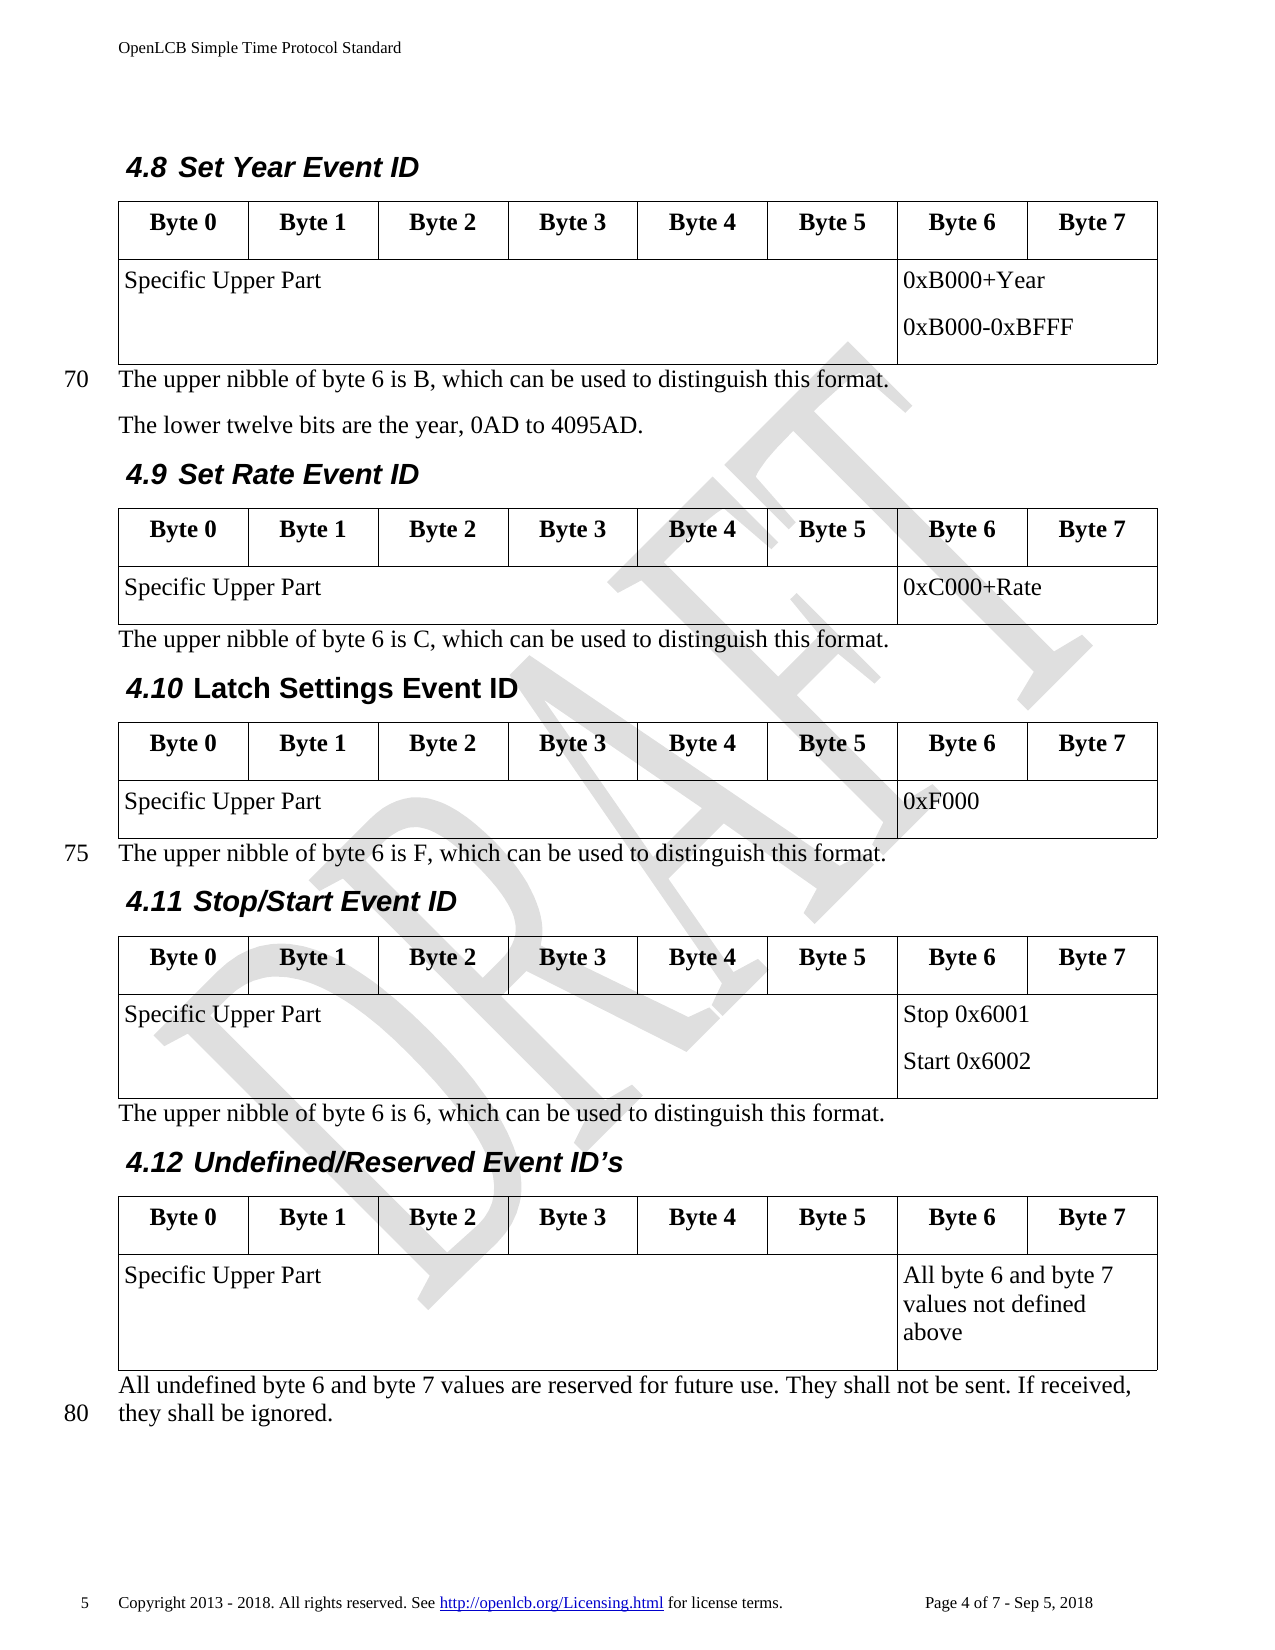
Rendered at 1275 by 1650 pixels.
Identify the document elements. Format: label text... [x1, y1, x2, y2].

table_header Byte 1 [249, 509, 378, 566]
subtitle Stop/Start Event ID [673, 884, 816, 918]
table_header [898, 537, 927, 566]
text The upper nibble of byte 6 is 6, which can be used to distinguish this format. [295, 1099, 470, 1127]
table_header Byte 4 [638, 1197, 767, 1254]
text The upper nibble of byte 6 is C, which can be used to distinguish this format. [830, 625, 1014, 653]
text The upper nibble of byte 6 is 6, which can be used to distinguish this format. [118, 1099, 280, 1127]
table_cell [601, 781, 701, 838]
table_cell Specific Upper Part [119, 1255, 897, 1369]
table_cell 0xC000+Rate [971, 567, 1157, 624]
table_header Byte 3 [541, 937, 637, 991]
table_cell [717, 781, 882, 838]
table_header Byte 7 [1028, 1197, 1157, 1254]
table_cell [670, 567, 897, 624]
subtitle Set Year Event ID [118, 150, 1157, 183]
table_header Byte 2 [443, 937, 508, 977]
table_header Byte 6 [913, 509, 1027, 566]
table_cell Stop 0x6001 Start 0x6002 [898, 995, 1157, 1098]
table_header Byte 1 [249, 202, 378, 259]
table_header Byte 5 [826, 723, 897, 780]
table_header Byte 7 [1028, 937, 1157, 994]
table_cell 0xB000+Year 0xB000-0xBFFF [898, 260, 1157, 364]
text The upper nibble of byte 6 is F, which can be used to distinguish this format. [366, 839, 477, 867]
subtitle [555, 671, 764, 704]
table_header Byte 0 [119, 509, 248, 566]
table_header Byte 4 [638, 937, 721, 994]
table_header Byte 4 [710, 937, 767, 971]
text The upper nibble of byte 6 is F, which can be used to distinguish this format. [118, 839, 348, 867]
table_header Byte 7 [1028, 509, 1157, 566]
table_header [249, 977, 332, 994]
table_header Byte 4 [746, 973, 767, 994]
subtitle Undefined/Reserved Event ID’s [341, 1145, 493, 1178]
subtitle Undefined/Reserved Event ID’s [118, 1145, 331, 1178]
subtitle [861, 457, 1157, 490]
table_cell Specific Upper Part [502, 995, 897, 1098]
subtitle [1036, 671, 1157, 704]
table_header Byte 1 [249, 723, 378, 780]
table_header Byte 6 [898, 1197, 1027, 1254]
subtitle Stop/Start Event ID [390, 884, 513, 918]
text The upper nibble of byte 6 is B, which can be used to distinguish this format. [118, 365, 823, 393]
table_header Byte 1 [249, 937, 378, 984]
table_header Byte 0 [119, 1197, 248, 1254]
subtitle Stop/Start Event ID [118, 884, 381, 918]
text The upper nibble of byte 6 is F, which can be used to distinguish this format. [494, 839, 641, 867]
subtitle Stop/Start Event ID [529, 884, 676, 918]
table_header Byte 3 [509, 1197, 637, 1254]
table_cell Specific Upper Part [119, 995, 251, 1098]
table_header Byte 4 [746, 509, 767, 530]
table_header Byte 5 [768, 509, 897, 566]
subtitle Latch Settings Event ID [118, 671, 528, 704]
table_cell Specific Upper Part [392, 995, 561, 1098]
table_header Byte 2 [379, 202, 508, 259]
subtitle [798, 671, 1033, 704]
table_header Byte 0 [119, 202, 248, 259]
table_header Byte 5 [768, 202, 897, 259]
text The upper nibble of byte 6 is 6, which can be used to distinguish this format. [613, 1099, 1157, 1127]
table_header Byte 2 [379, 509, 508, 566]
table_cell 0xC000+Rate [898, 567, 985, 624]
table_header Byte 6 [898, 202, 1027, 259]
table_header Byte 2 [379, 723, 508, 780]
table_header Byte 4 [638, 202, 767, 259]
table_header Byte 0 [119, 937, 248, 994]
table_header Byte 4 [638, 509, 679, 550]
text The upper nibble of byte 6 is F, which can be used to distinguish this format. [682, 839, 784, 867]
table_header Byte 4 [665, 509, 767, 566]
table_cell 0xF000 [898, 781, 1157, 838]
table_header Byte 3 [509, 509, 637, 566]
table_header Byte 3 [509, 723, 581, 780]
table_header Byte 2 [393, 1197, 493, 1251]
table_header Byte 5 [768, 1197, 897, 1254]
text The upper nibble of byte 6 is B, which can be used to distinguish this format. [873, 365, 1157, 393]
table_cell Specific Upper Part [119, 567, 684, 624]
table_header Byte 5 [768, 723, 840, 780]
table_header Byte 4 [638, 723, 767, 780]
table_header Byte 5 [768, 937, 897, 994]
table_header Byte 1 [249, 1197, 378, 1254]
text The upper nibble of byte 6 is F, which can be used to distinguish this format. [802, 839, 1157, 867]
table_cell [711, 825, 743, 838]
table_header Byte 7 [1028, 202, 1157, 259]
table_header Byte 0 [119, 723, 248, 780]
table_header Byte 3 [509, 202, 637, 259]
table_header Byte 6 [898, 937, 1027, 994]
table_header [509, 972, 569, 994]
text The upper nibble of byte 6 is C, which can be used to distinguish this format. [728, 625, 818, 653]
text The lower twelve bits are the year, 0AD to 4095AD. [118, 410, 778, 439]
text The upper nibble of byte 6 is C, which can be used to distinguish this format. [1029, 625, 1157, 653]
text [815, 410, 1157, 439]
table_header [379, 1226, 407, 1254]
table_header Byte 2 [379, 937, 457, 994]
table_header Byte 7 [1028, 723, 1157, 780]
table_cell Specific Upper Part [119, 260, 897, 364]
text The upper nibble of byte 6 is C, which can be used to distinguish this format. [118, 625, 713, 653]
subtitle Stop/Start Event ID [822, 884, 1157, 918]
table_header Byte 3 [561, 723, 637, 780]
table_header Byte 6 [898, 723, 1027, 780]
text The upper nibble of byte 6 is 6, which can be used to distinguish this format. [489, 1099, 584, 1127]
table_cell All byte 6 and byte 7 values not defined above [898, 1255, 1157, 1369]
subtitle [757, 457, 851, 490]
subtitle Undefined/Reserved Event ID’s [514, 1145, 1157, 1178]
table_header [487, 1231, 508, 1254]
table_cell Specific Upper Part [217, 995, 448, 1098]
subtitle Set Rate Event ID [118, 457, 748, 490]
table_cell Specific Upper Part [119, 781, 621, 838]
